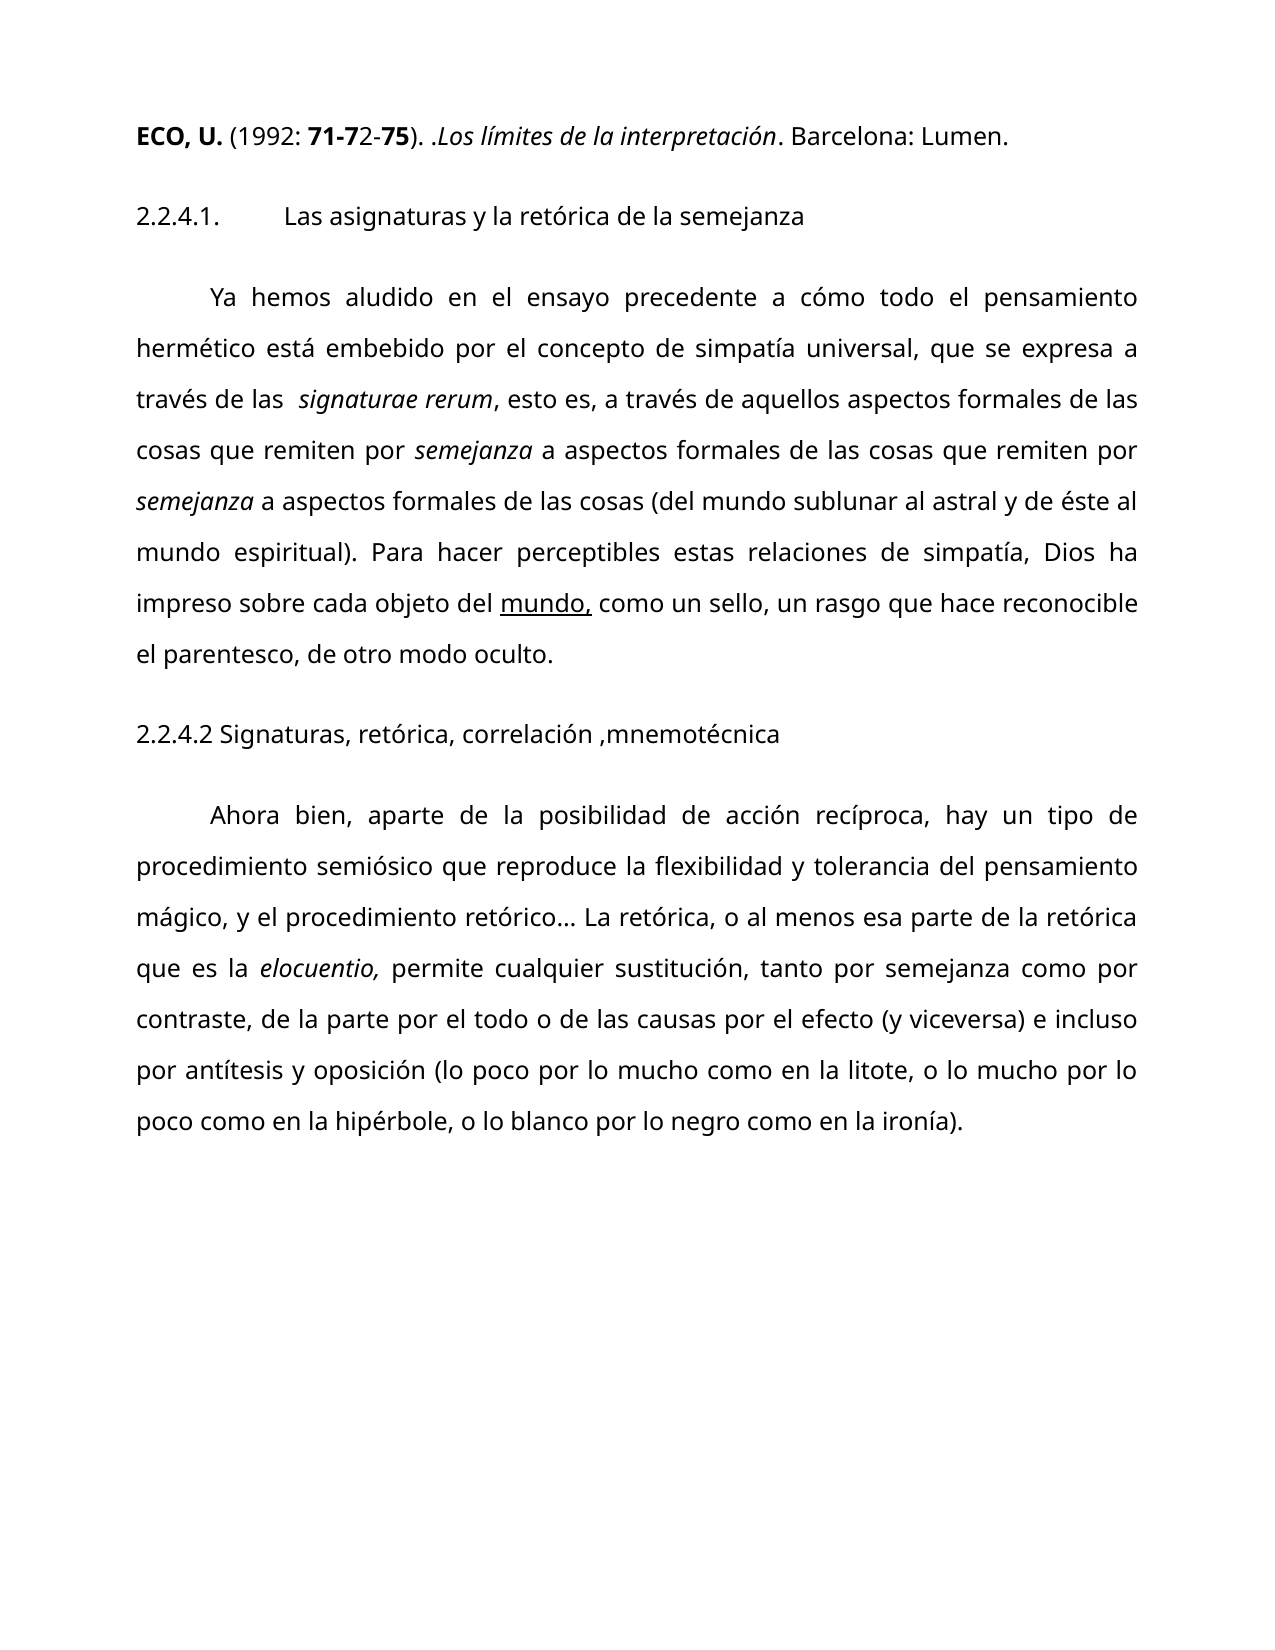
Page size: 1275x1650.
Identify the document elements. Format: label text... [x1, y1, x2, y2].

text Ya hemos aludido en el ensayo precedente a cómo todo el pensamiento hermético está embebido por el concepto de simpatía universal, que se expresa a través de las signaturae rerum, esto es, a través de aquellos aspectos formales de las cosas que remiten por semejanza a aspectos formales de las cosas que remiten por semejanza a aspectos formales de las cosas (del mundo sublunar al astral y de éste al mundo espiritual). Para hacer perceptibles estas relaciones de simpatía, Dios ha impreso sobre cada objeto del mundo, como un sello, un rasgo que hace reconocible el parentesco, de otro modo oculto. [136, 279, 1139, 671]
text 2.2.4.1. Las asignaturas y la retórica de la semejanza [136, 199, 1139, 233]
text 2.2.4.2 Signaturas, retórica, correlación ,mnemotécnica [136, 717, 1139, 751]
text ECO, U. (1992: 71-72-75). .Los límites de la interpretación. Barcelona: Lumen. [136, 118, 1139, 152]
text Ahora bien, aparte de la posibilidad de acción recíproca, hay un tipo de procedimiento semiósico que reproduce la flexibilidad y tolerancia del pensamiento mágico, y el procedimiento retórico… La retórica, o al menos esa parte de la retórica que es la elocuentio, permite cualquier sustitución, tanto por semejanza como por contraste, de la parte por el todo o de las causas por el efecto (y viceversa) e incluso por antítesis y oposición (lo poco por lo mucho como en la litote, o lo mucho por lo poco como en la hipérbole, o lo blanco por lo negro como en la ironía). [136, 797, 1139, 1138]
